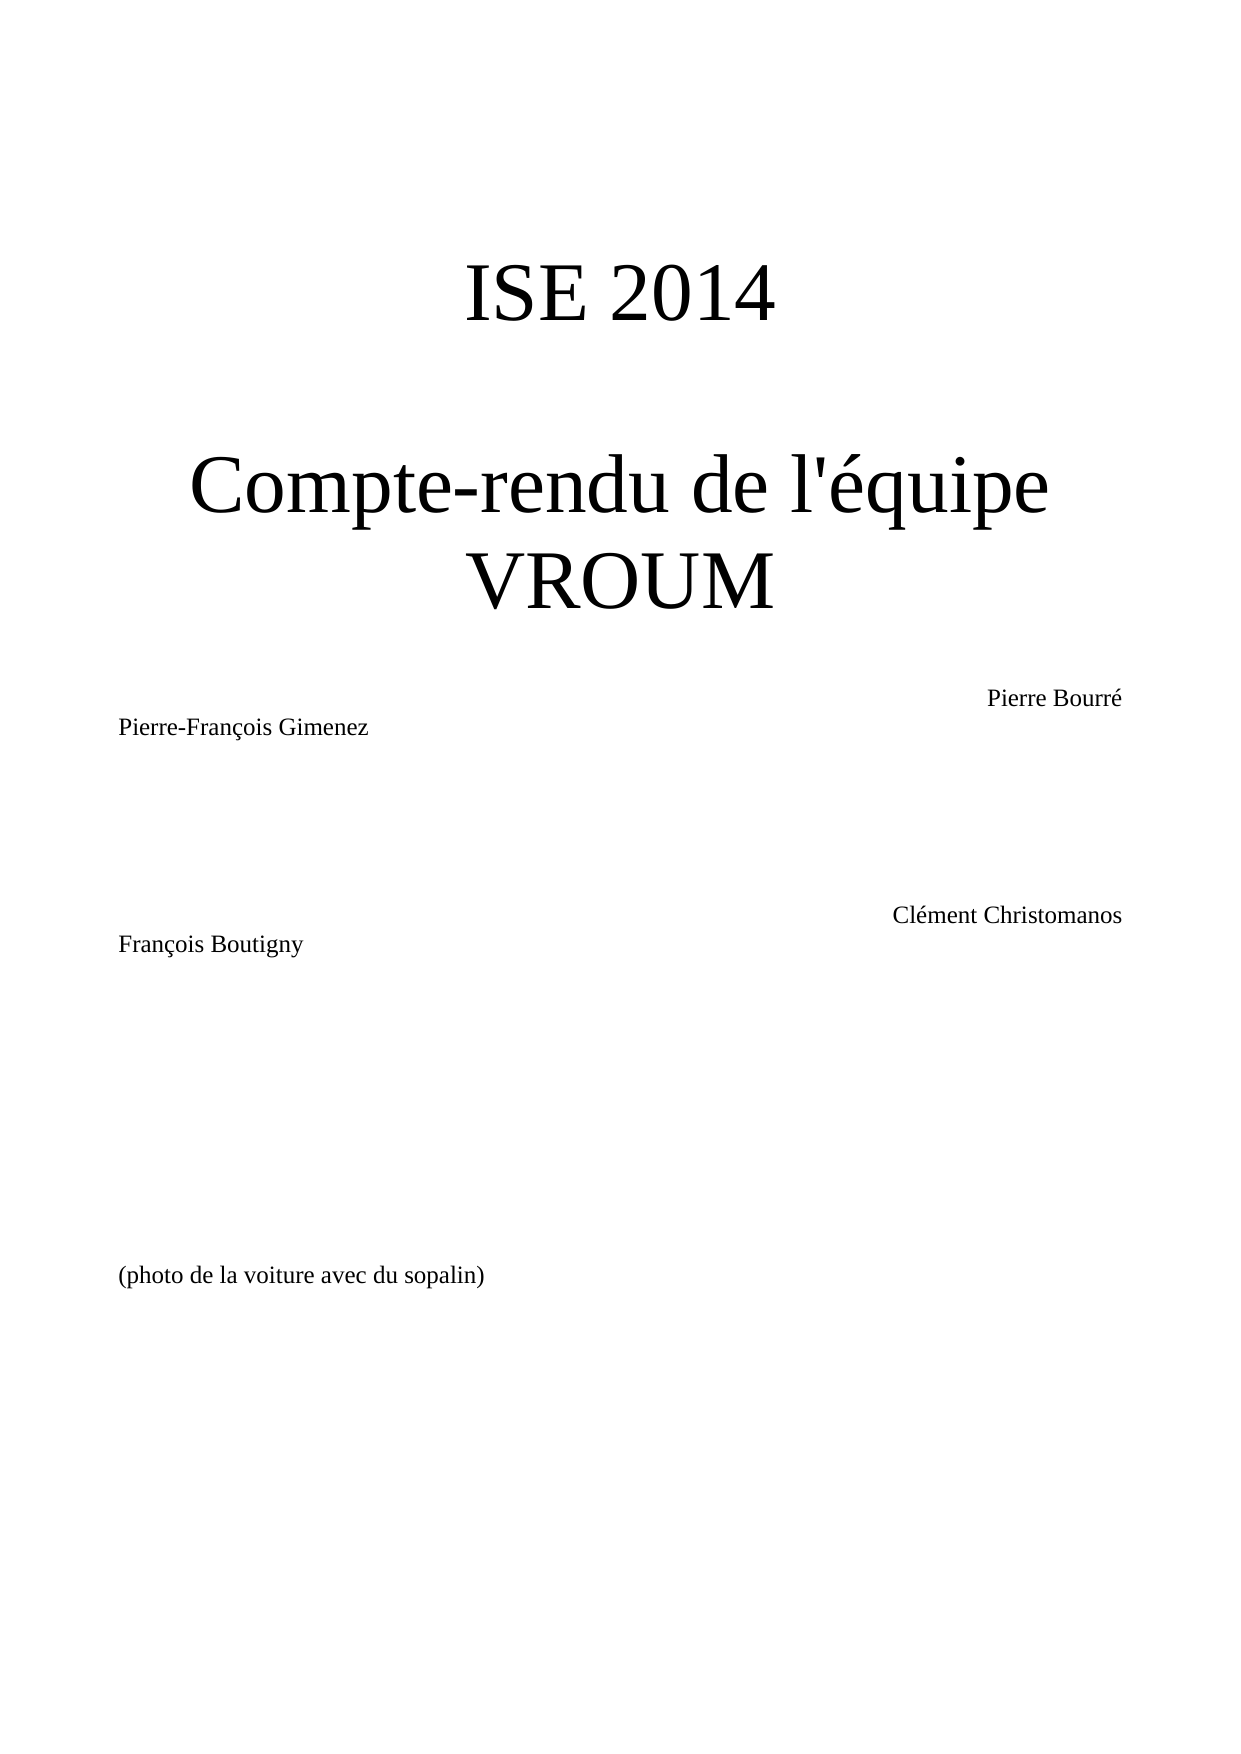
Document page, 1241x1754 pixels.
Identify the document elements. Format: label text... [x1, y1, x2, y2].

text (photo de la voiture avec du sopalin) [118, 1261, 1122, 1289]
text ISE 2014 [118, 243, 1122, 338]
text Compte-rendu de l'équipe VROUM [118, 434, 1122, 626]
text Pierre-François Gimenez [118, 712, 1122, 741]
text François Boutigny [118, 929, 1122, 958]
text Pierre Bourré [118, 683, 1122, 712]
text Clément Christomanos [118, 900, 1122, 929]
